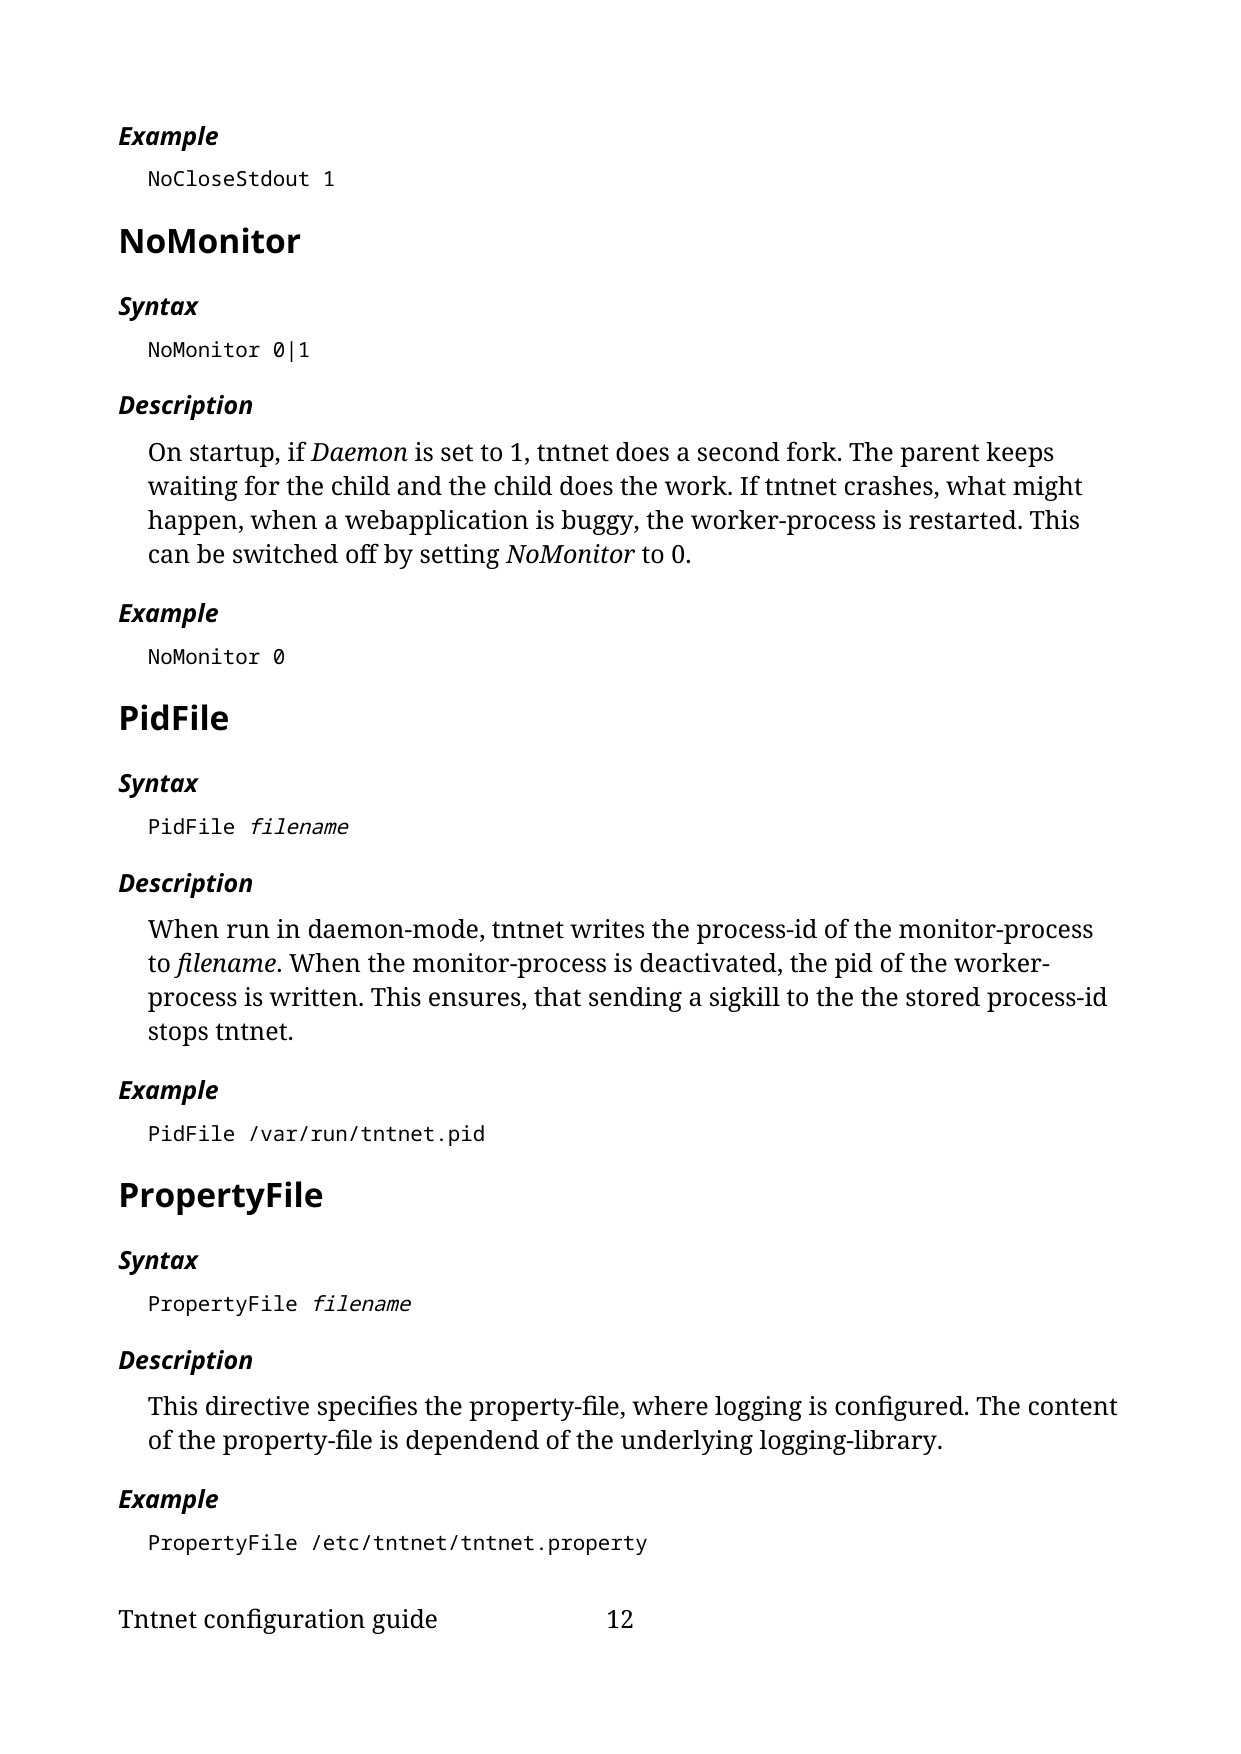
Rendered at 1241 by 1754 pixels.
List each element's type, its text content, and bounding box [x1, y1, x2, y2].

subtitle PidFile [118, 695, 1122, 741]
text PidFile filename [148, 812, 1122, 840]
subtitle Description [118, 865, 1122, 899]
text When run in daemon-mode, tntnet writes the process-id of the monitor-process to filename. When the monitor-process is deactivated, the pid of the worker-process is written. This ensures, that sending a sigkill to the the stored process-id stops tntnet. [148, 912, 1122, 1047]
subtitle NoMonitor [118, 218, 1122, 263]
subtitle Description [118, 1342, 1122, 1376]
subtitle Example [118, 118, 1122, 152]
text NoMonitor 0|1 [148, 335, 1122, 363]
text On startup, if Daemon is set to 1, tntnet does a second fork. The parent keeps waiting for the child and the child does the work. If tntnet crashes, what might happen, when a webapplication is buggy, the worker-process is restarted. This can be switched off by setting NoMonitor to 0. [148, 434, 1122, 570]
text This directive specifies the property-file, where logging is configured. The content of the property-file is dependend of the underlying logging-library. [148, 1389, 1122, 1457]
text PidFile /var/run/tntnet.pid [148, 1119, 1122, 1147]
subtitle Syntax [118, 766, 1122, 799]
subtitle Syntax [118, 288, 1122, 322]
subtitle Example [118, 1482, 1122, 1516]
text NoCloseStdout 1 [148, 164, 1122, 193]
subtitle Description [118, 388, 1122, 422]
subtitle Example [118, 1072, 1122, 1106]
subtitle PropertyFile [118, 1172, 1122, 1218]
subtitle Example [118, 595, 1122, 629]
text PropertyFile filename [148, 1289, 1122, 1317]
subtitle Syntax [118, 1243, 1122, 1277]
text PropertyFile /etc/tntnet/tntnet.property [148, 1528, 1122, 1556]
text NoMonitor 0 [148, 642, 1122, 670]
